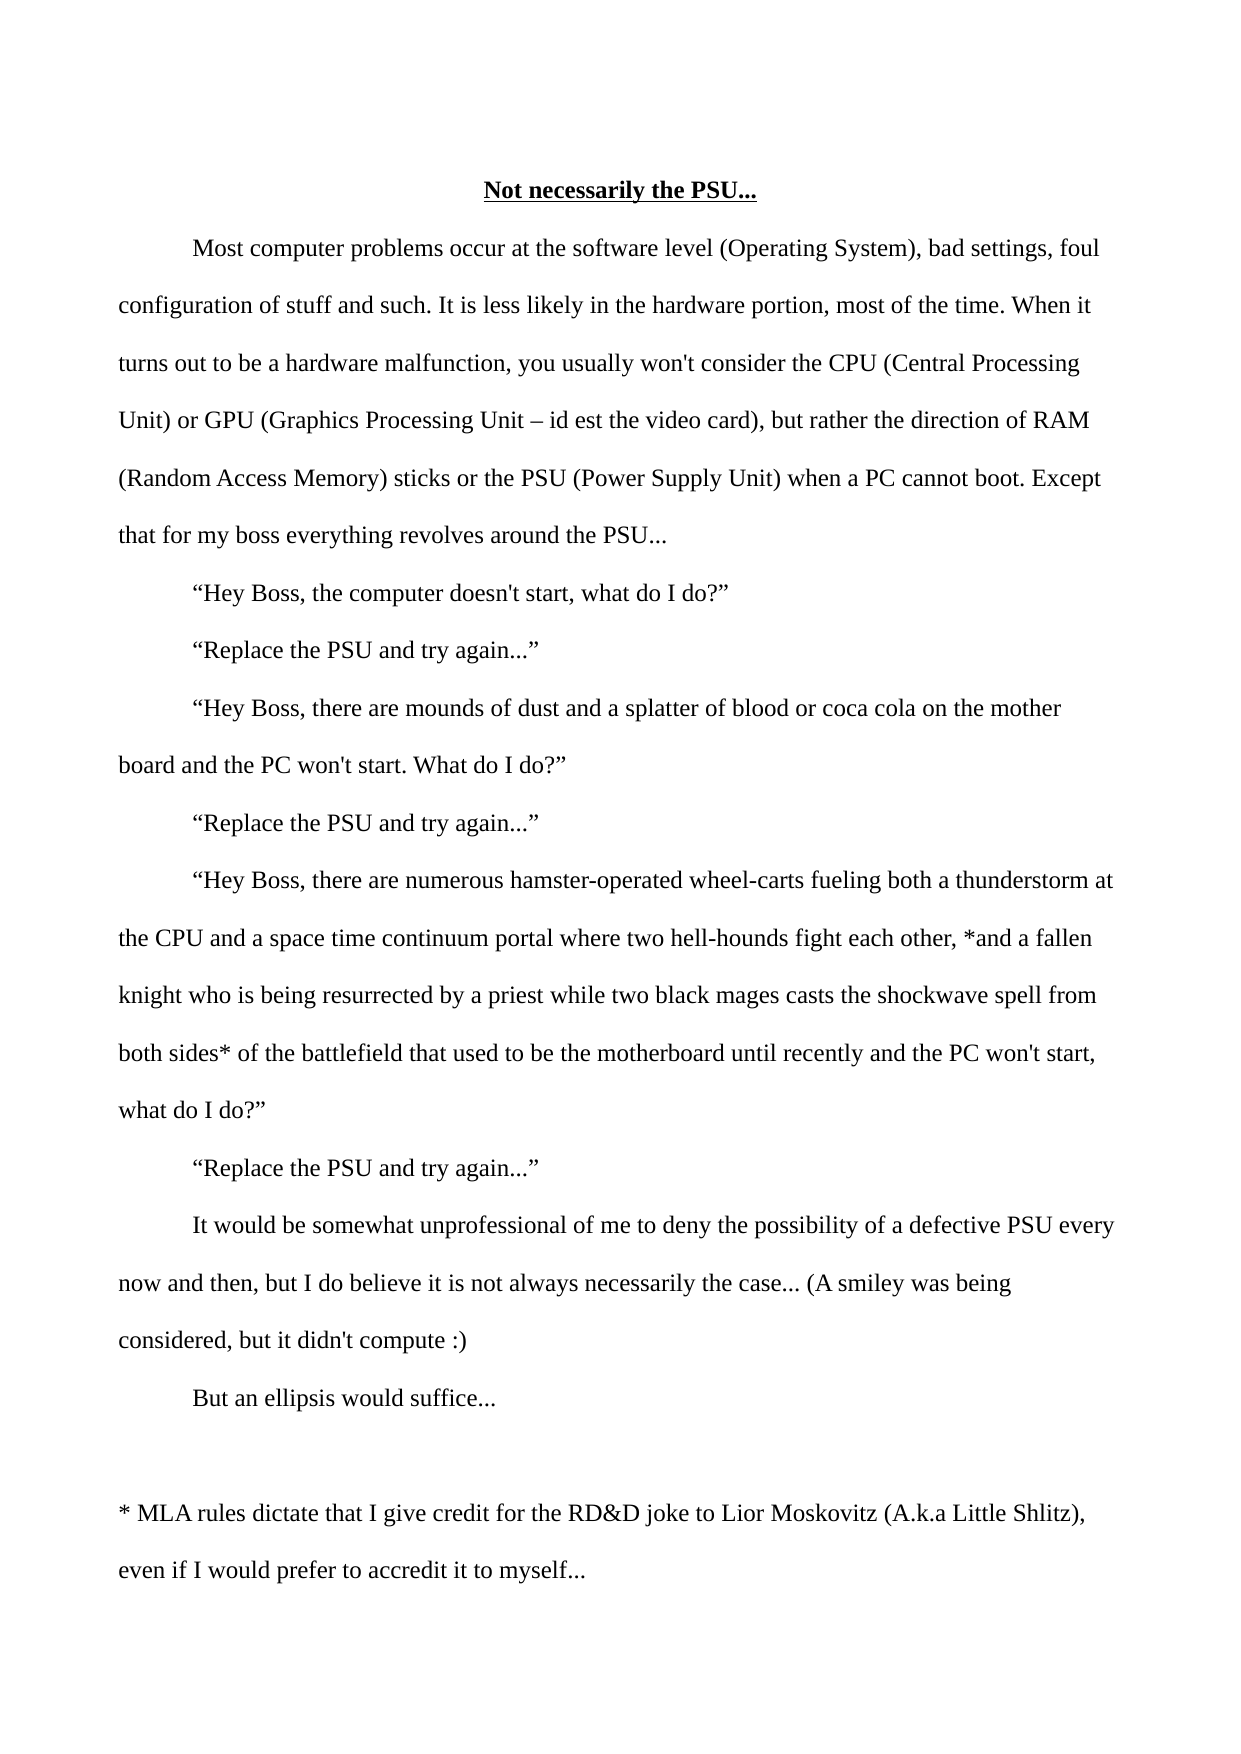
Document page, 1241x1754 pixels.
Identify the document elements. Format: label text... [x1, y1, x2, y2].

text But an ellipsis would suffice... [118, 1383, 1122, 1412]
text * MLA rules dictate that I give credit for the RD&D joke to Lior Moskovitz (A.k.a Little Shlitz), even if I would prefer to accredit it to myself... [118, 1498, 1122, 1584]
text “Hey Boss, there are mounds of dust and a splatter of blood or coca cola on the mother board and the PC won't start. What do I do?” [118, 693, 1122, 779]
text It would be somewhat unprofessional of me to deny the possibility of a defective PSU every now and then, but I do believe it is not always necessarily the case... (A smiley was being considered, but it didn't compute :) [118, 1211, 1122, 1354]
text “Hey Boss, the computer doesn't start, what do I do?” [118, 578, 1122, 607]
text “Replace the PSU and try again...” [118, 636, 1122, 664]
text “Replace the PSU and try again...” [118, 808, 1122, 837]
text “Hey Boss, there are numerous hamster-operated wheel-carts fueling both a thunderstorm at the CPU and a space time continuum portal where two hell-hounds fight each other, *and a fallen knight who is being resurrected by a priest while two black mages casts the shockwave spell from both sides* of the battlefield that used to be the motherboard until recently and the PC won't start, what do I do?” [118, 866, 1122, 1124]
text “Replace the PSU and try again...” [118, 1153, 1122, 1182]
text Most computer problems occur at the software level (Operating System), bad settings, foul configuration of stuff and such. It is less likely in the hardware portion, most of the time. When it turns out to be a hardware malfunction, you usually won't consider the CPU (Central Processing Unit) or GPU (Graphics Processing Unit – id est the video card), but rather the direction of RAM (Random Access Memory) sticks or the PSU (Power Supply Unit) when a PC cannot boot. Except that for my boss everything revolves around the PSU... [118, 233, 1122, 549]
text Not necessarily the PSU... [118, 176, 1122, 204]
